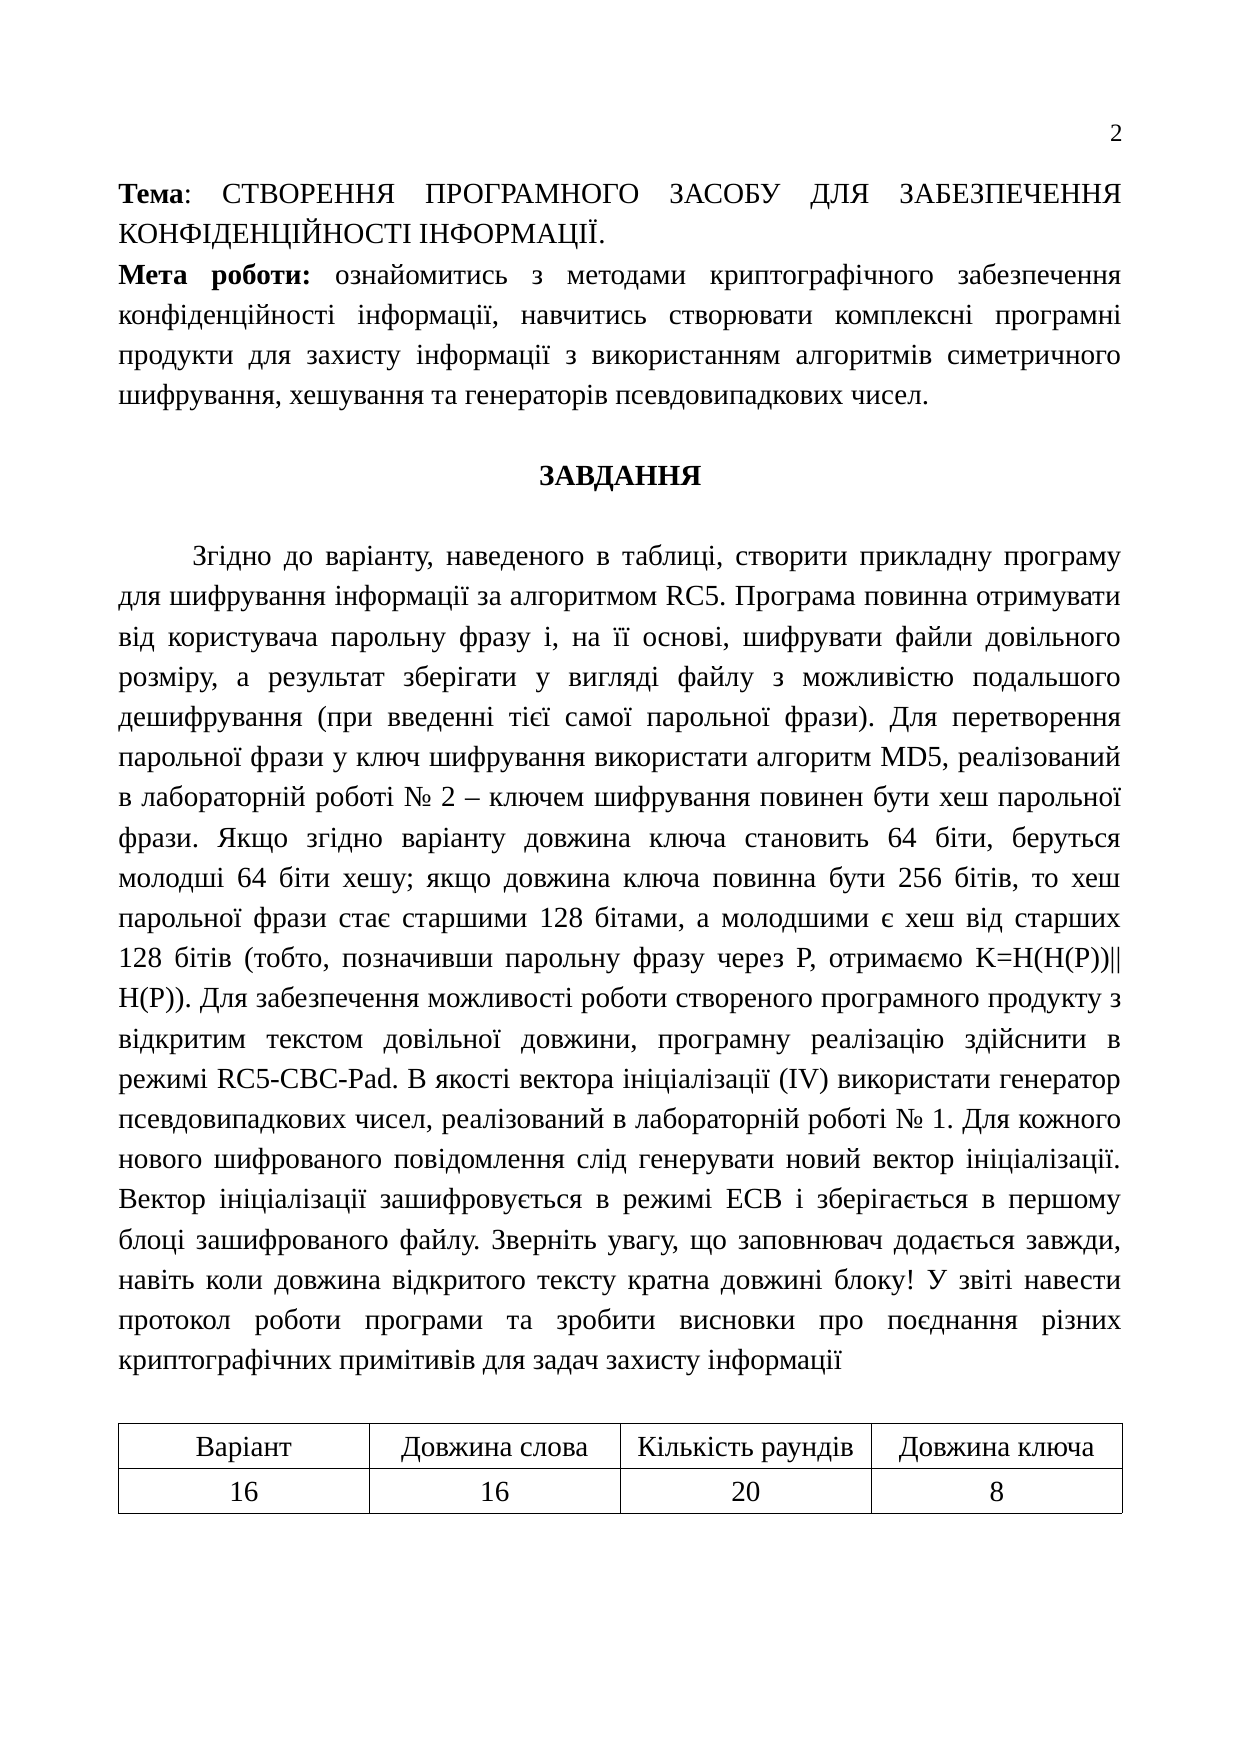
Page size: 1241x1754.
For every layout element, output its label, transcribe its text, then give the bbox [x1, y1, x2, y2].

text Згідно до варіанту, наведеного в таблиці, створити прикладну програму для шифрування інформації за алгоритмом RC5. Програма повинна отримувати від користувача парольну фразу і, на її основі, шифрувати файли довільного розміру, а результат зберігати у вигляді файлу з можливістю подальшого дешифрування (при введенні тієї самої парольної фрази). Для перетворення парольної фрази у ключ шифрування використати алгоритм MD5, реалізований в лабораторній роботі № 2 – ключем шифрування повинен бути хеш парольної фрази. Якщо згідно варіанту довжина ключа становить 64 біти, беруться молодші 64 біти хешу; якщо довжина ключа повинна бути 256 бітів, то хеш парольної фрази стає старшими 128 бітами, а молодшими є хеш від старших 128 бітів (тобто, позначивши парольну фразу через P, отримаємо K=H(H(P))||H(P)). Для забезпечення можливості роботи створеного програмного продукту з відкритим текстом довільної довжини, програмну реалізацію здійснити в режимі RC5-CBC-Pad. В якості вектора ініціалізації (IV) використати генератор псевдовипадкових чисел, реалізований в лабораторній роботі № 1. Для кожного нового шифрованого повідомлення слід генерувати новий вектор ініціалізації. Вектор ініціалізації зашифровується в режимі ECB і зберігається в першому блоці зашифрованого файлу. Зверніть увагу, що заповнювач додається завжди, навіть коли довжина відкритого тексту кратна довжині блоку! У звіті навести протокол роботи програми та зробити висновки про поєднання різних криптографічних примітивів для задач захисту інформації [118, 538, 1122, 1376]
table_cell 16 [119, 1469, 369, 1513]
text Мета роботи: ознайомитись з методами криптографічного забезпечення конфіденційності інформації, навчитись створювати комплексні програмні продукти для захисту інформації з використанням алгоритмів симетричного шифрування, хешування та генераторів псевдовипадкових чисел. [118, 257, 1122, 411]
table_cell 16 [370, 1469, 620, 1513]
table_header Варіант [119, 1424, 369, 1468]
text Тема: СТВОРЕННЯ ПРОГРАМНОГО ЗАСОБУ ДЛЯ ЗАБЕЗПЕЧЕННЯ КОНФІДЕНЦІЙНОСТІ ІНФОРМАЦІЇ. [118, 176, 1122, 250]
table_header Кількість раундів [621, 1424, 871, 1468]
table_cell 20 [621, 1469, 871, 1513]
table_cell 8 [872, 1469, 1122, 1513]
table_header Довжина ключа [872, 1424, 1122, 1468]
text ЗАВДАННЯ [118, 458, 1122, 491]
table_header Довжина слова [370, 1424, 620, 1468]
